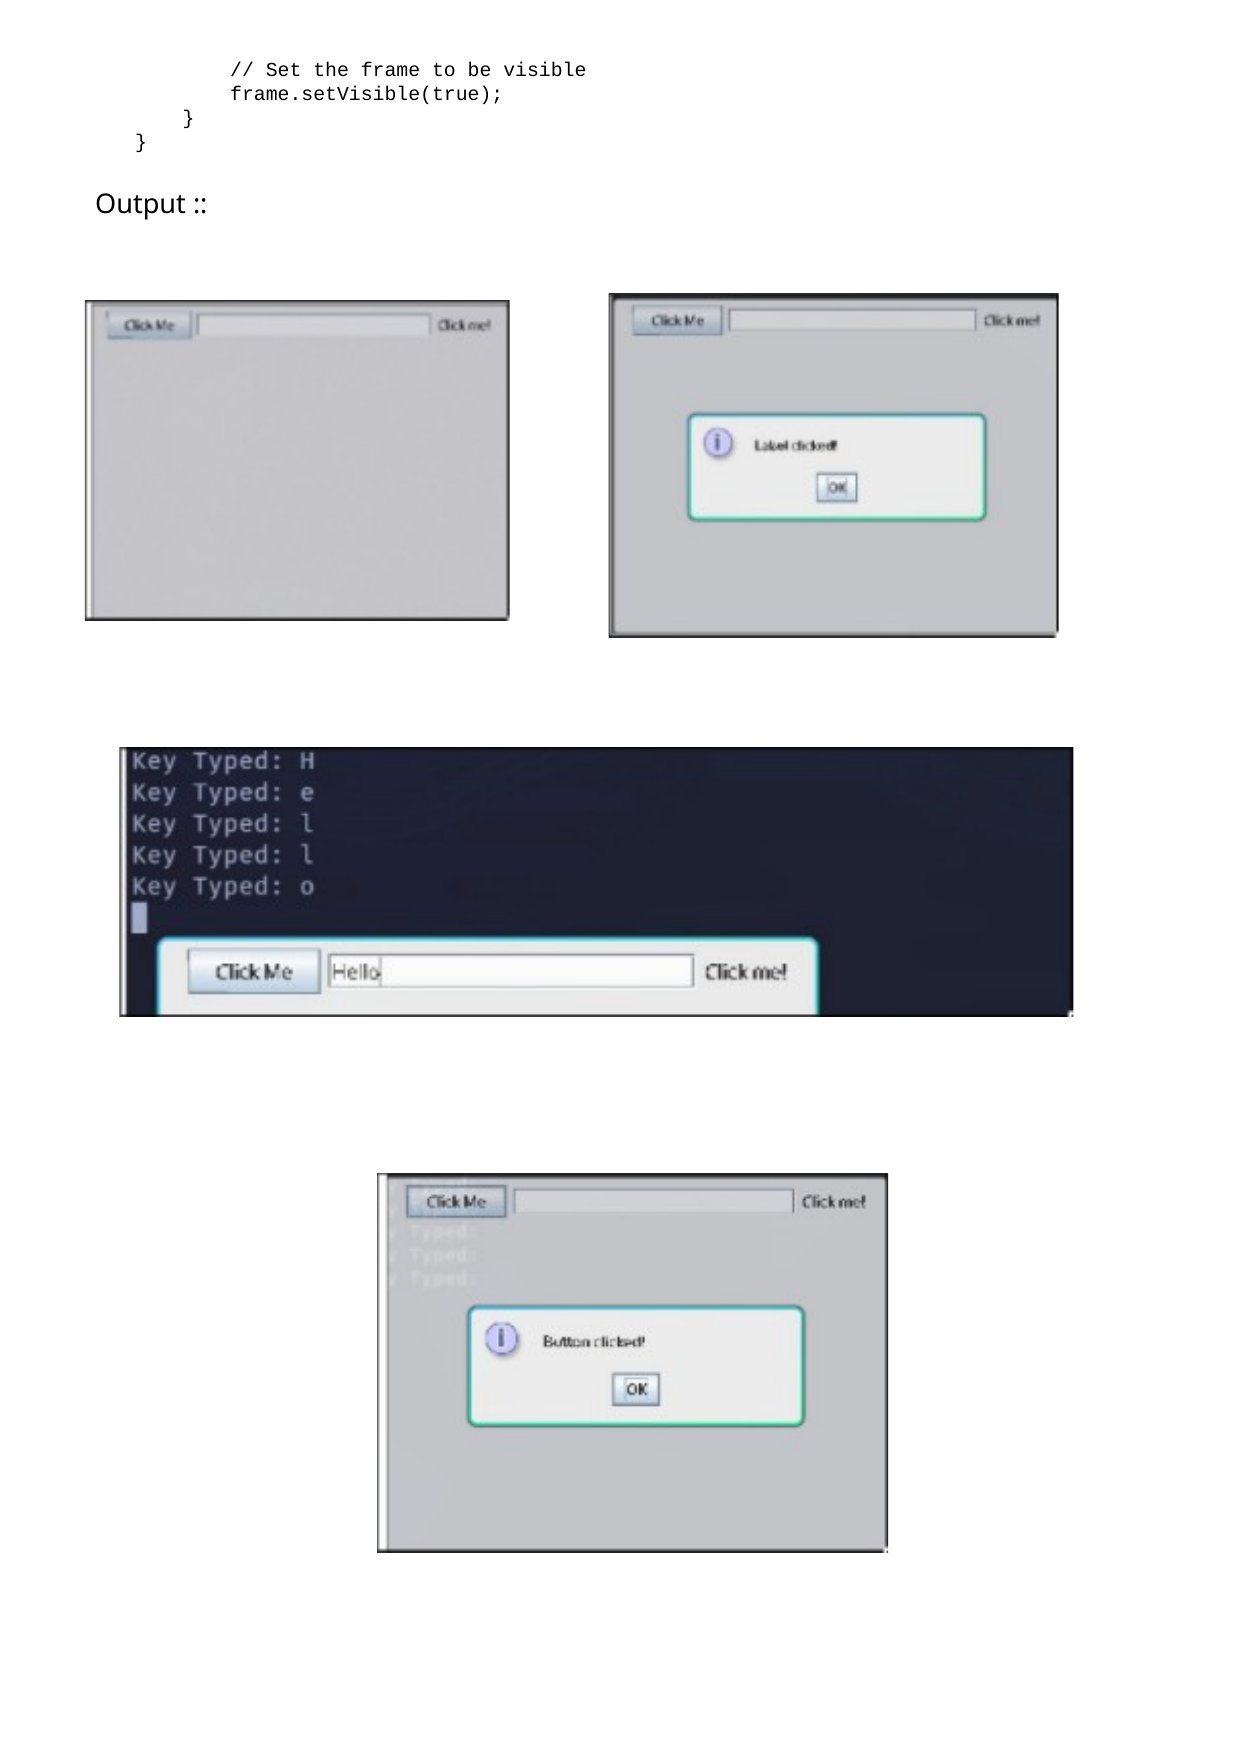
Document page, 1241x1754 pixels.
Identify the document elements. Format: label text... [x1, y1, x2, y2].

picture [377, 1173, 889, 1553]
picture [608, 293, 1059, 638]
list Output :: [92, 184, 211, 221]
picture [84, 300, 510, 621]
text } [135, 132, 1180, 155]
text // Set the frame to be visible [135, 60, 1180, 82]
picture [119, 747, 1074, 1017]
text } [135, 108, 1180, 131]
text frame.setVisible(true); [135, 84, 1180, 107]
